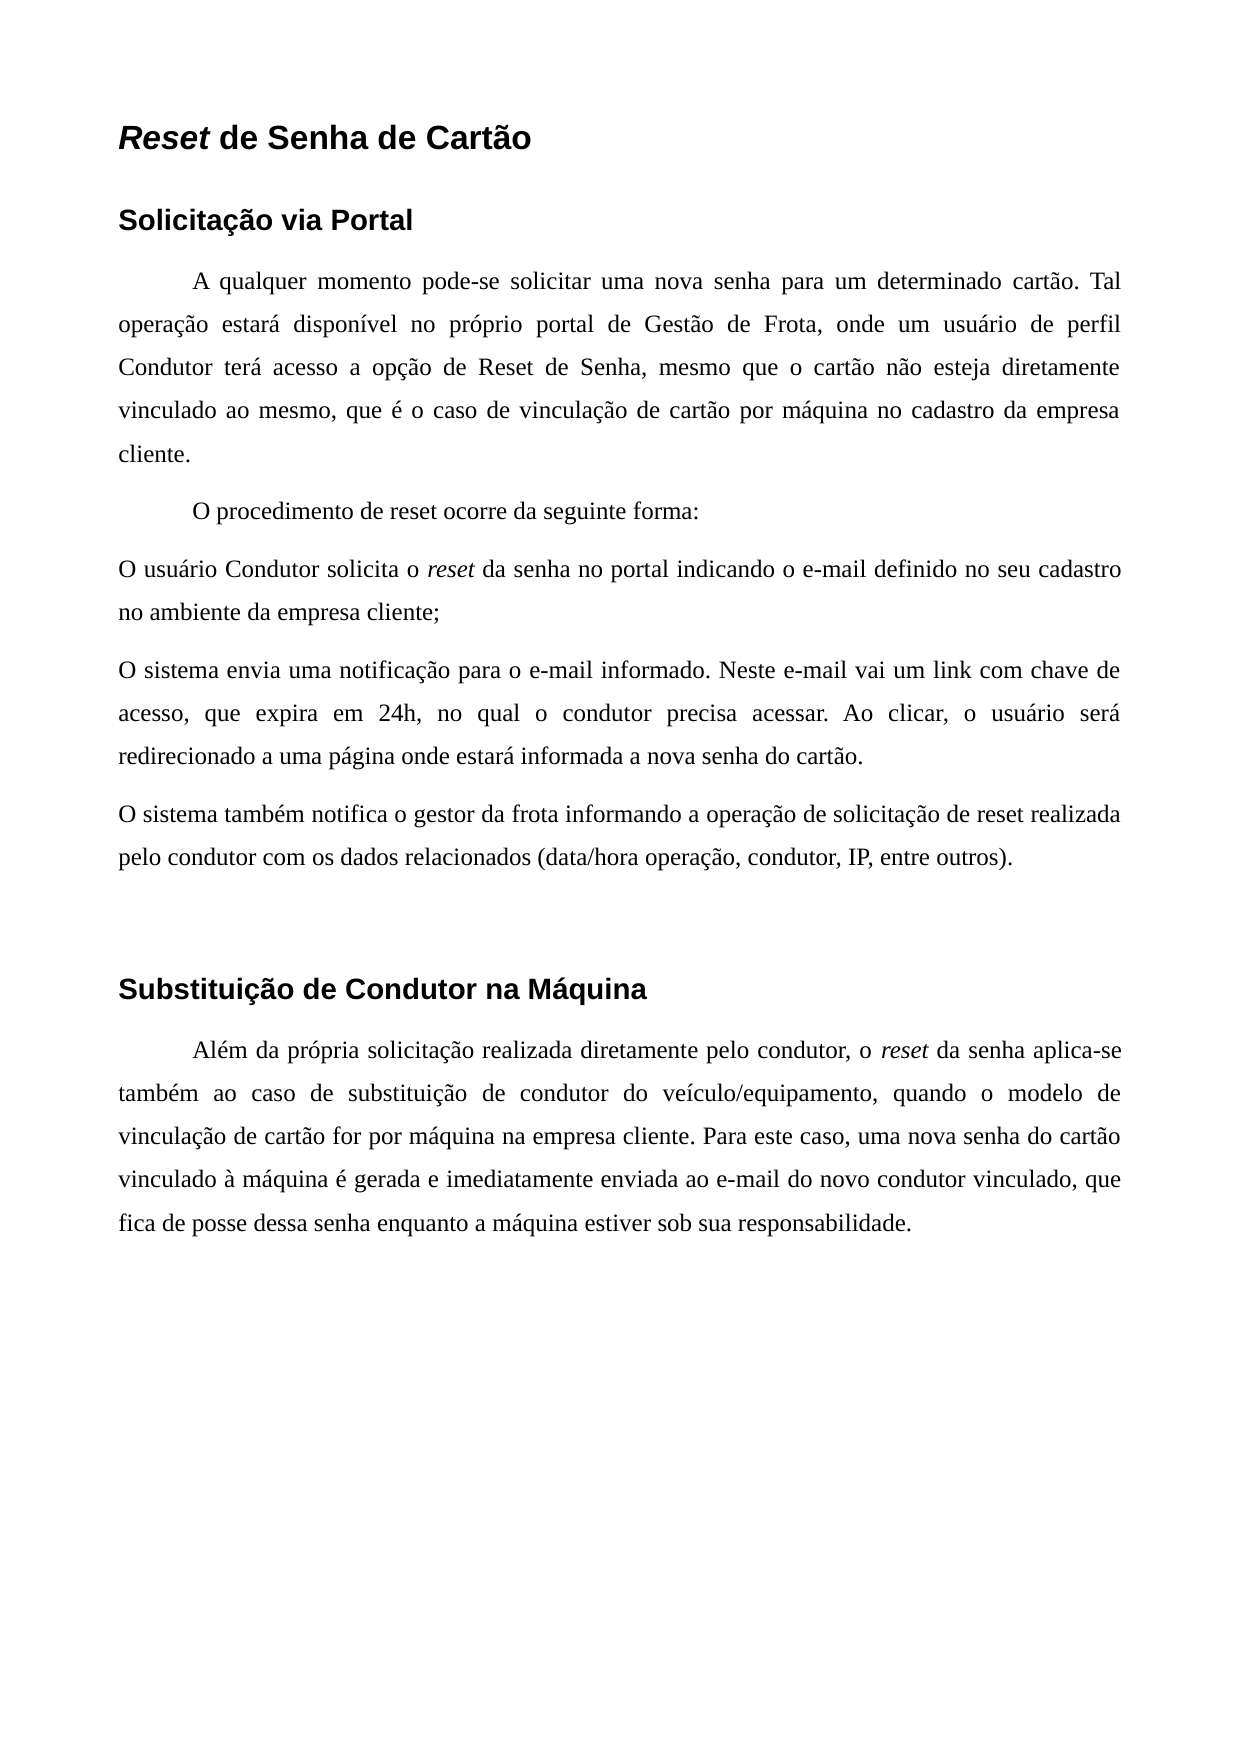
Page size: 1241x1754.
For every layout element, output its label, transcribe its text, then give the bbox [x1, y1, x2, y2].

text Além da própria solicitação realizada diretamente pelo condutor, o reset da senha aplica-se também ao caso de substituição de condutor do veículo/equipamento, quando o modelo de vinculação de cartão for por máquina na empresa cliente. Para este caso, uma nova senha do cartão vinculado à máquina é gerada e imediatamente enviada ao e-mail do novo condutor vinculado, que fica de posse dessa senha enquanto a máquina estiver sob sua responsabilidade. [118, 1035, 1122, 1236]
subtitle Reset de Senha de Cartão [118, 118, 1122, 157]
text O sistema envia uma notificação para o e-mail informado. Neste e-mail vai um link com chave de acesso, que expira em 24h, no qual o condutor precisa acessar. Ao clicar, o usuário será redirecionado a uma página onde estará informada a nova senha do cartão. [118, 655, 1122, 770]
text O sistema também notifica o gestor da frota informando a operação de solicitação de reset realizada pelo condutor com os dados relacionados (data/hora operação, condutor, IP, entre outros). [118, 799, 1122, 871]
text A qualquer momento pode-se solicitar uma nova senha para um determinado cartão. Tal operação estará disponível no próprio portal de Gestão de Frota, onde um usuário de perfil Condutor terá acesso a opção de Reset de Senha, mesmo que o cartão não esteja diretamente vinculado ao mesmo, que é o caso de vinculação de cartão por máquina no cadastro da empresa cliente. [118, 266, 1122, 467]
text O usuário Condutor solicita o reset da senha no portal indicando o e-mail definido no seu cadastro no ambiente da empresa cliente; [118, 554, 1122, 626]
text O procedimento de reset ocorre da seguinte forma: [118, 496, 1122, 525]
subtitle Solicitação via Portal [118, 203, 1122, 237]
subtitle Substituição de Condutor na Máquina [118, 972, 1122, 1006]
